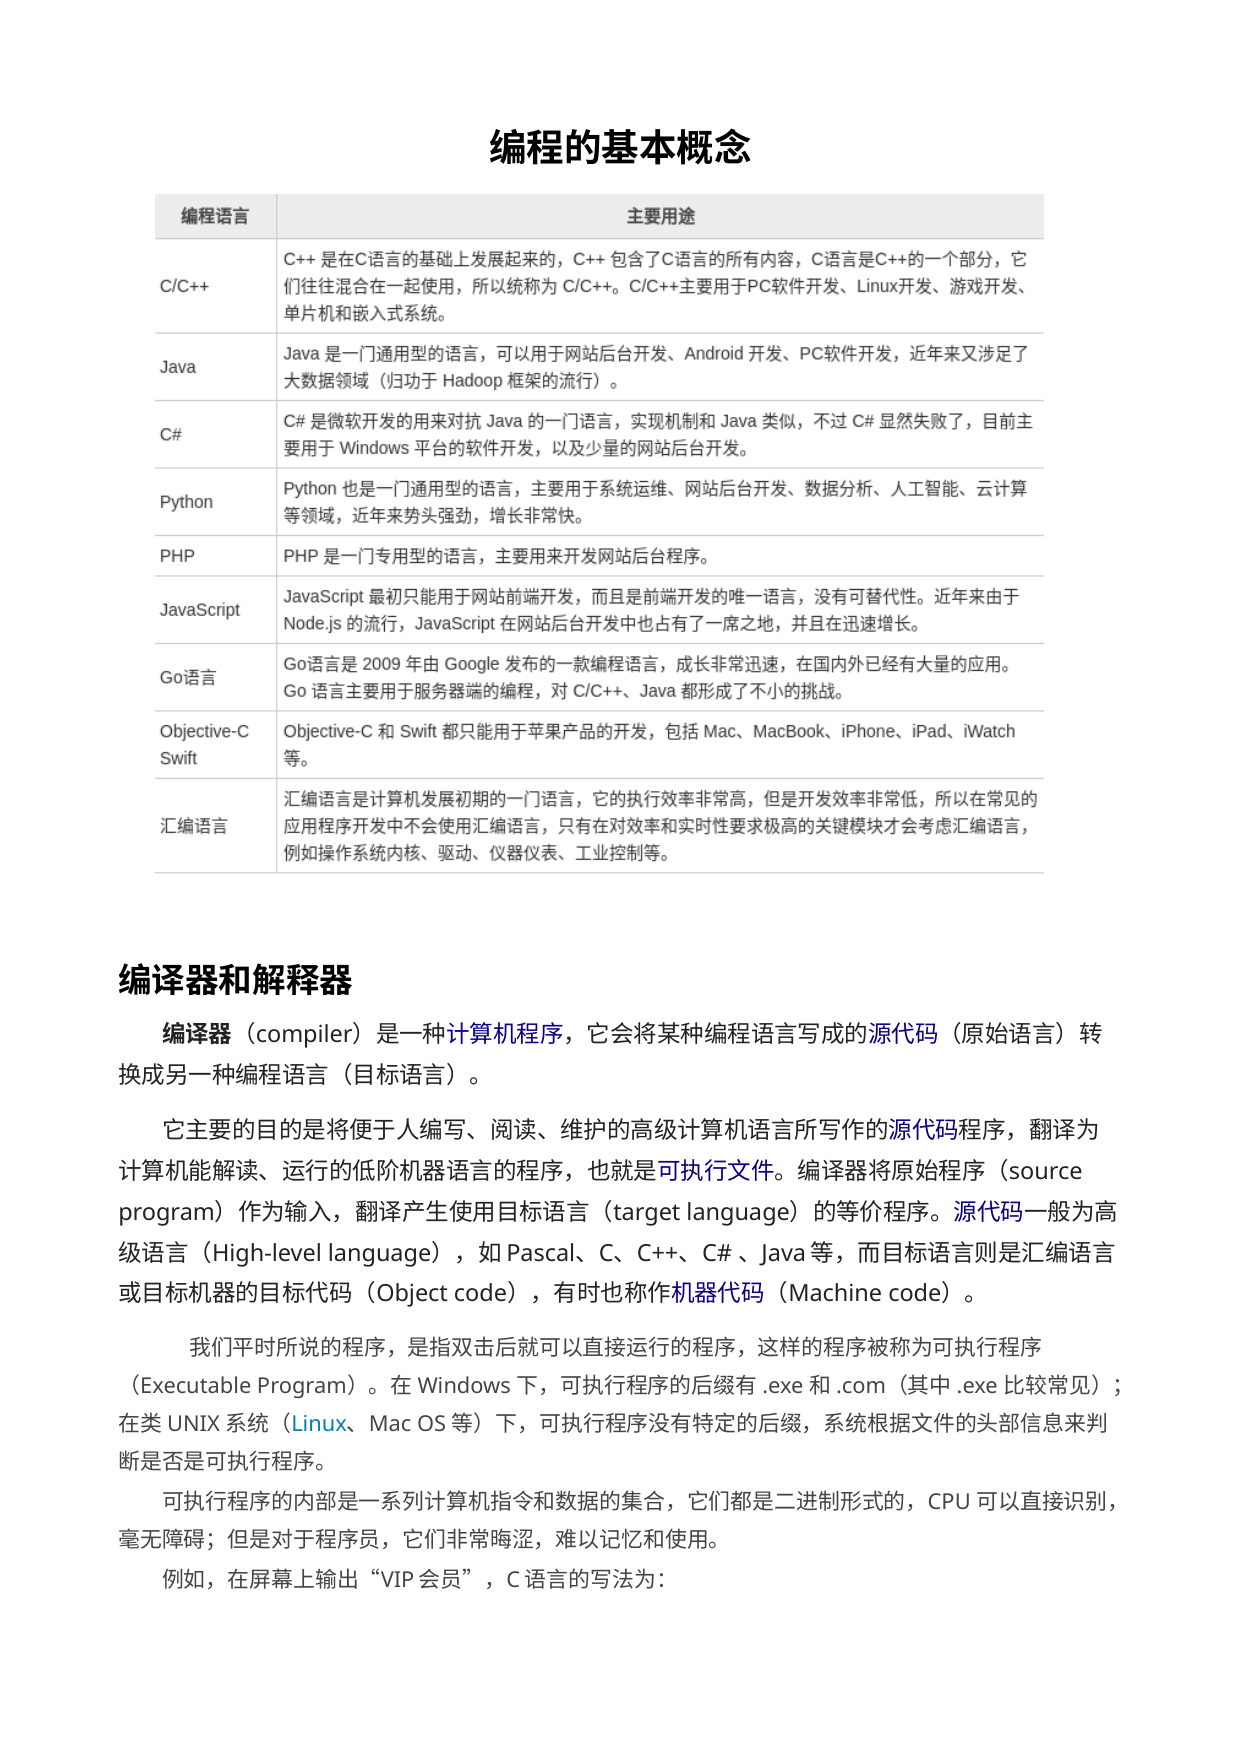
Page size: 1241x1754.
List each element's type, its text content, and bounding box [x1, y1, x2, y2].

text 我们平时所说的程序，是指双击后就可以直接运行的程序，这样的程序被称为可执行程序（Executable Program）。在 Windows 下，可执行程序的后缀有 .exe 和 .com（其中 .exe 比较常见）；在类 UNIX 系统（Linux、Mac OS 等）下，可执行程序没有特定的后缀，系统根据文件的头部信息来判断是否是可执行程序。 可执行程序的内部是一系列计算机指令和数据的集合，它们都是二进制形式的，CPU 可以直接识别，毫无障碍；但是对于程序员，它们非常晦涩，难以记忆和使用。 例如，在屏幕上输出“VIP会员”，C语言的写法为： [118, 1330, 1122, 1594]
subtitle 编译器和解释器 [118, 954, 1122, 1002]
picture [155, 194, 1044, 876]
text 编译器（compiler）是一种计算机程序，它会将某种编程语言写成的源代码（原始语言）转换成另一种编程语言（目标语言）。 [118, 1015, 1122, 1090]
text 编程的基本概念 [118, 118, 1122, 172]
text 它主要的目的是将便于人编写、阅读、维护的高级计算机语言所写作的源代码程序，翻译为计算机能解读、运行的低阶机器语言的程序，也就是可执行文件。编译器将原始程序（source program）作为输入，翻译产生使用目标语言（target language）的等价程序。源代码一般为高级语言（High-level language），如Pascal、C、C++、C# 、Java等，而目标语言则是汇编语言或目标机器的目标代码（Object code），有时也称作机器代码（Machine code）。 [118, 1111, 1122, 1309]
